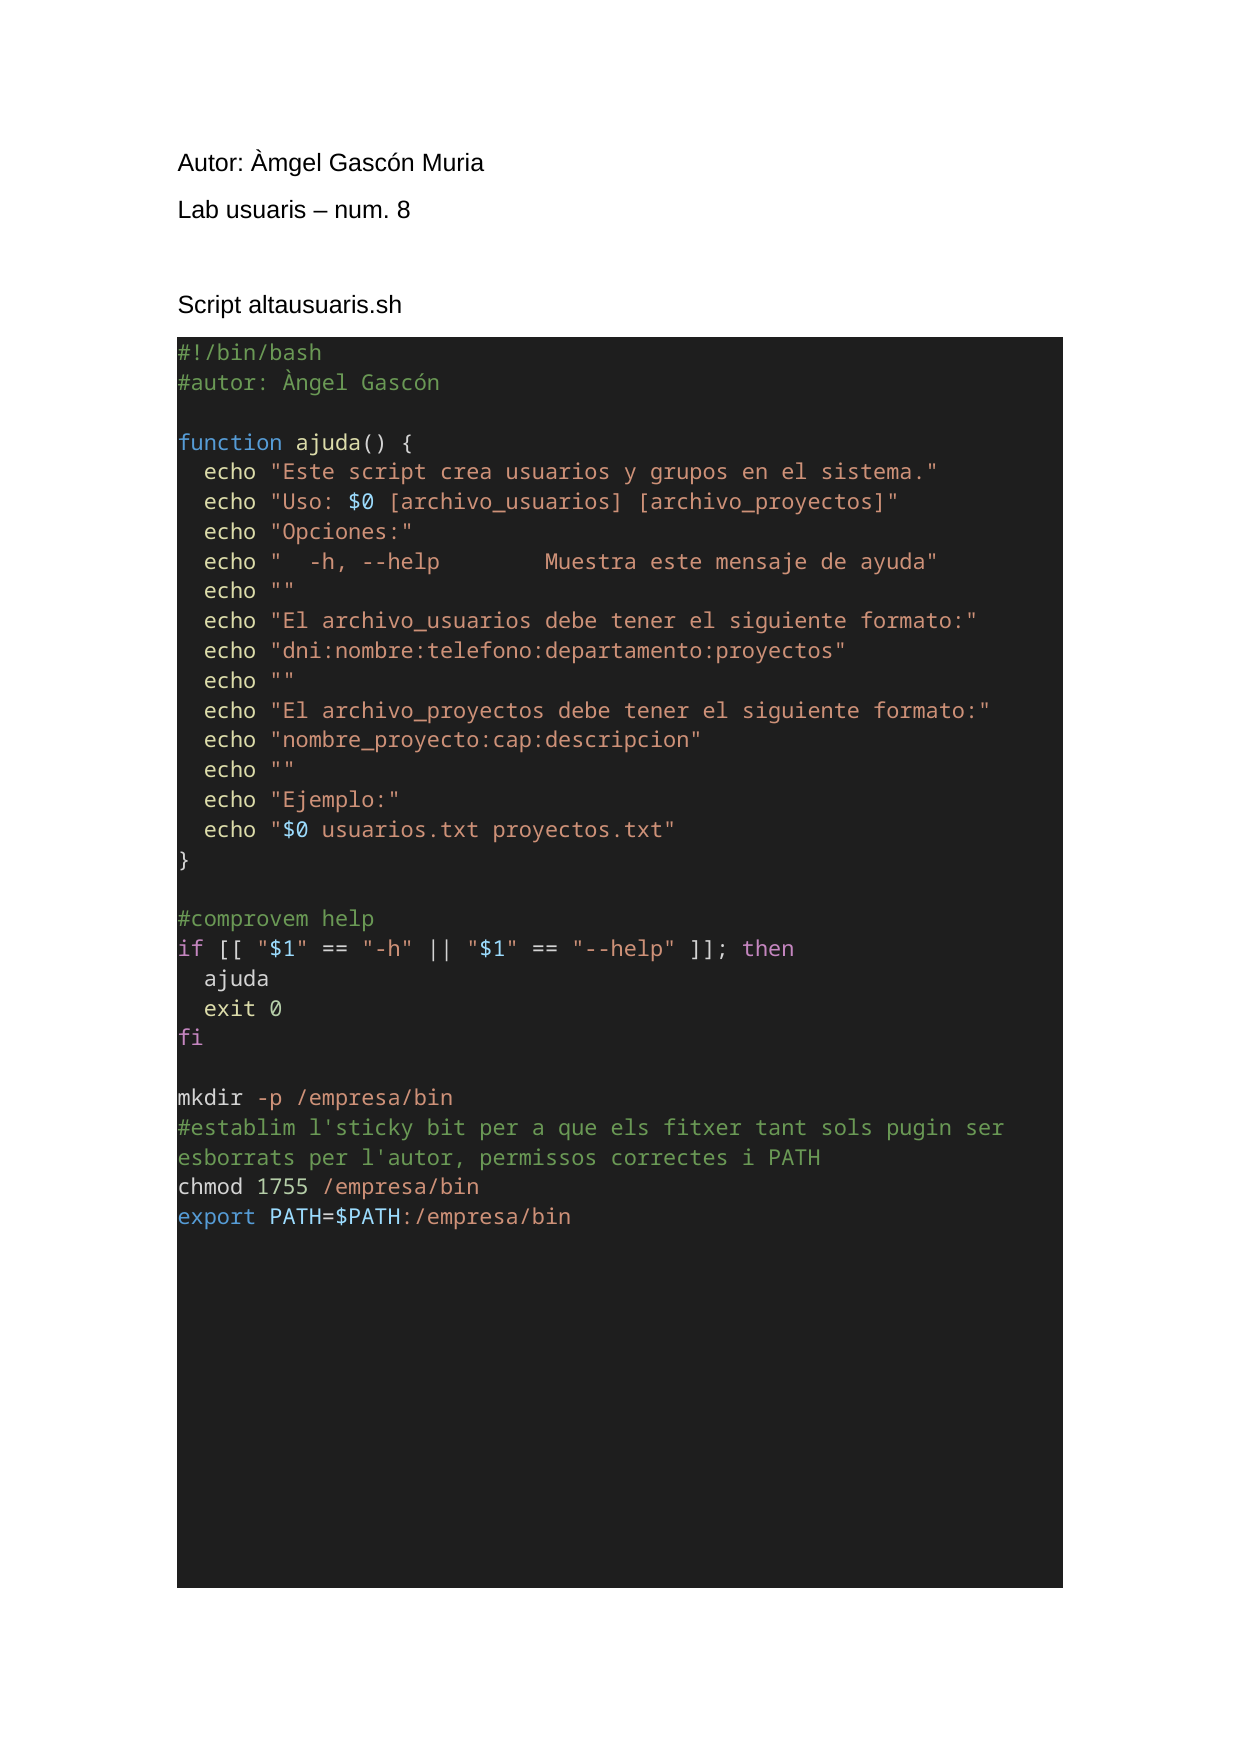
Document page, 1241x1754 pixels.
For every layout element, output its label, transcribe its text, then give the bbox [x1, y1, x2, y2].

text } [177, 844, 1063, 873]
text function ajuda() { [177, 427, 1063, 456]
text echo "" [177, 665, 1063, 695]
text echo " -h, --help Muestra este mensaje de ayuda" [177, 546, 1063, 576]
text echo "Uso: $0 [archivo_usuarios] [archivo_proyectos]" [177, 486, 1063, 516]
text #establim l'sticky bit per a que els fitxer tant sols pugin ser esborrats per l'autor, permissos correctes i PATH [177, 1112, 1063, 1171]
text mkdir -p /empresa/bin [177, 1082, 1063, 1112]
text echo "El archivo_proyectos debe tener el siguiente formato:" [177, 695, 1063, 724]
text fi [177, 1022, 1063, 1052]
text Lab usuaris – num. 8 [177, 195, 1063, 224]
text Autor: Àmgel Gascón Muria [177, 148, 1063, 176]
text if [[ "$1" == "-h" || "$1" == "--help" ]]; then [177, 933, 1063, 963]
text echo "Ejemplo:" [177, 784, 1063, 814]
text export PATH=$PATH:/empresa/bin [177, 1201, 1063, 1231]
text echo "Este script crea usuarios y grupos en el sistema." [177, 456, 1063, 486]
text echo "$0 usuarios.txt proyectos.txt" [177, 814, 1063, 844]
text echo "" [177, 576, 1063, 605]
text #autor: Àngel Gascón [177, 367, 1063, 397]
text echo "El archivo_usuarios debe tener el siguiente formato:" [177, 605, 1063, 635]
text chmod 1755 /empresa/bin [177, 1171, 1063, 1201]
text #comprovem help [177, 903, 1063, 933]
text echo "nombre_proyecto:cap:descripcion" [177, 724, 1063, 754]
text echo "dni:nombre:telefono:departamento:proyectos" [177, 635, 1063, 665]
text #!/bin/bash [177, 337, 1063, 367]
text echo "" [177, 754, 1063, 784]
text exit 0 [177, 993, 1063, 1022]
text ajuda [177, 963, 1063, 993]
text echo "Opciones:" [177, 516, 1063, 546]
text Script altausuaris.sh [177, 290, 1063, 318]
